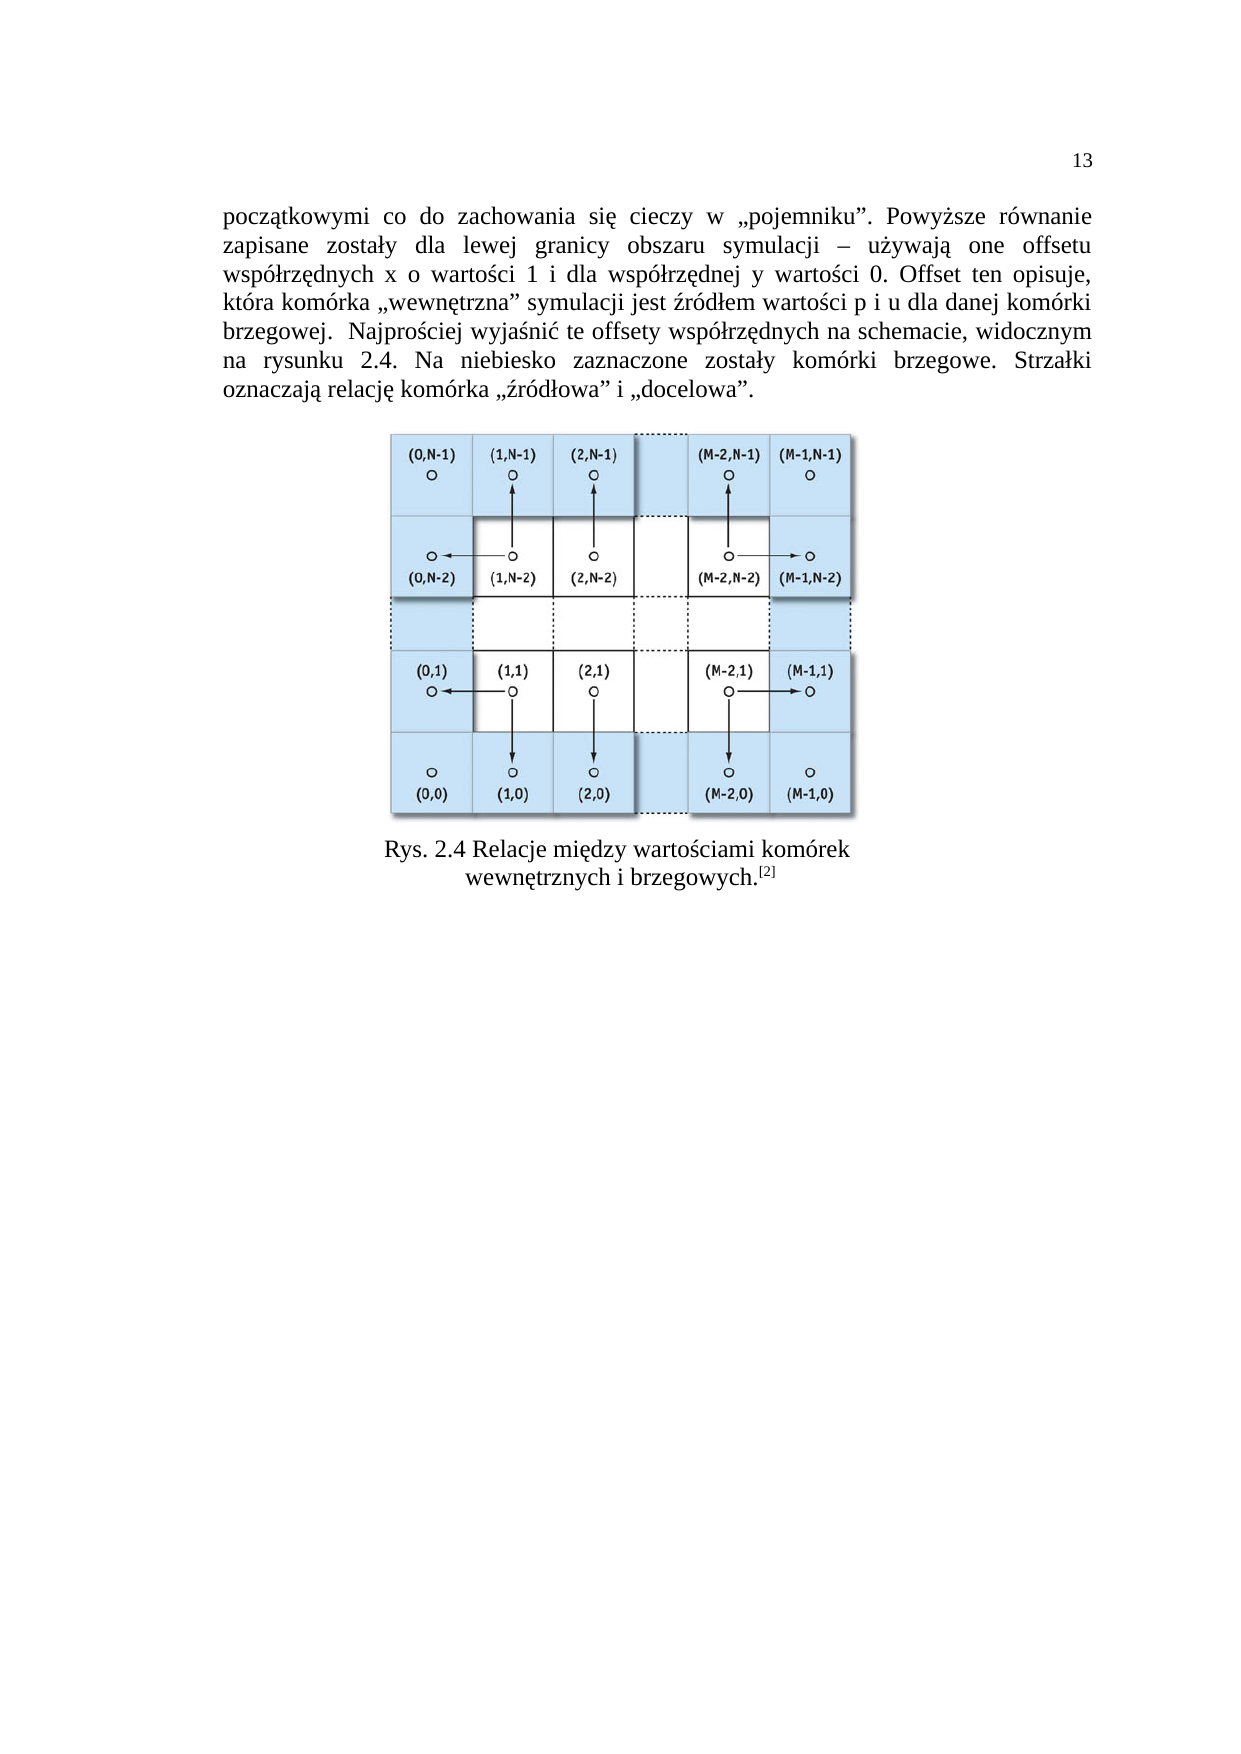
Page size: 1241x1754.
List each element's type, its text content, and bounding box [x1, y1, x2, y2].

text Rys. 2.4 Relacje między wartościami komórek [148, 834, 1093, 862]
list początkowymi co do zachowania się cieczy w „pojemniku”. Powyższe równanie zapisane zostały dla lewej granicy obszaru symulacji – używają one offsetu współrzędnych x o wartości 1 i dla współrzędnej y wartości 0. Offset ten opisuje, która komórka „wewnętrzna” symulacji jest źródłem wartości p i u dla danej komórki brzegowej. Najprościej wyjaśnić te offsety współrzędnych na schemacie, widocznym na rysunku 2.4. Na niebiesko zaznaczone zostały komórki brzegowe. Strzałki oznaczają relację komórka „źródłowa” i „docelowa”. [185, 201, 1093, 402]
picture [387, 431, 860, 823]
text wewnętrznych i brzegowych.[2] [148, 862, 1093, 891]
